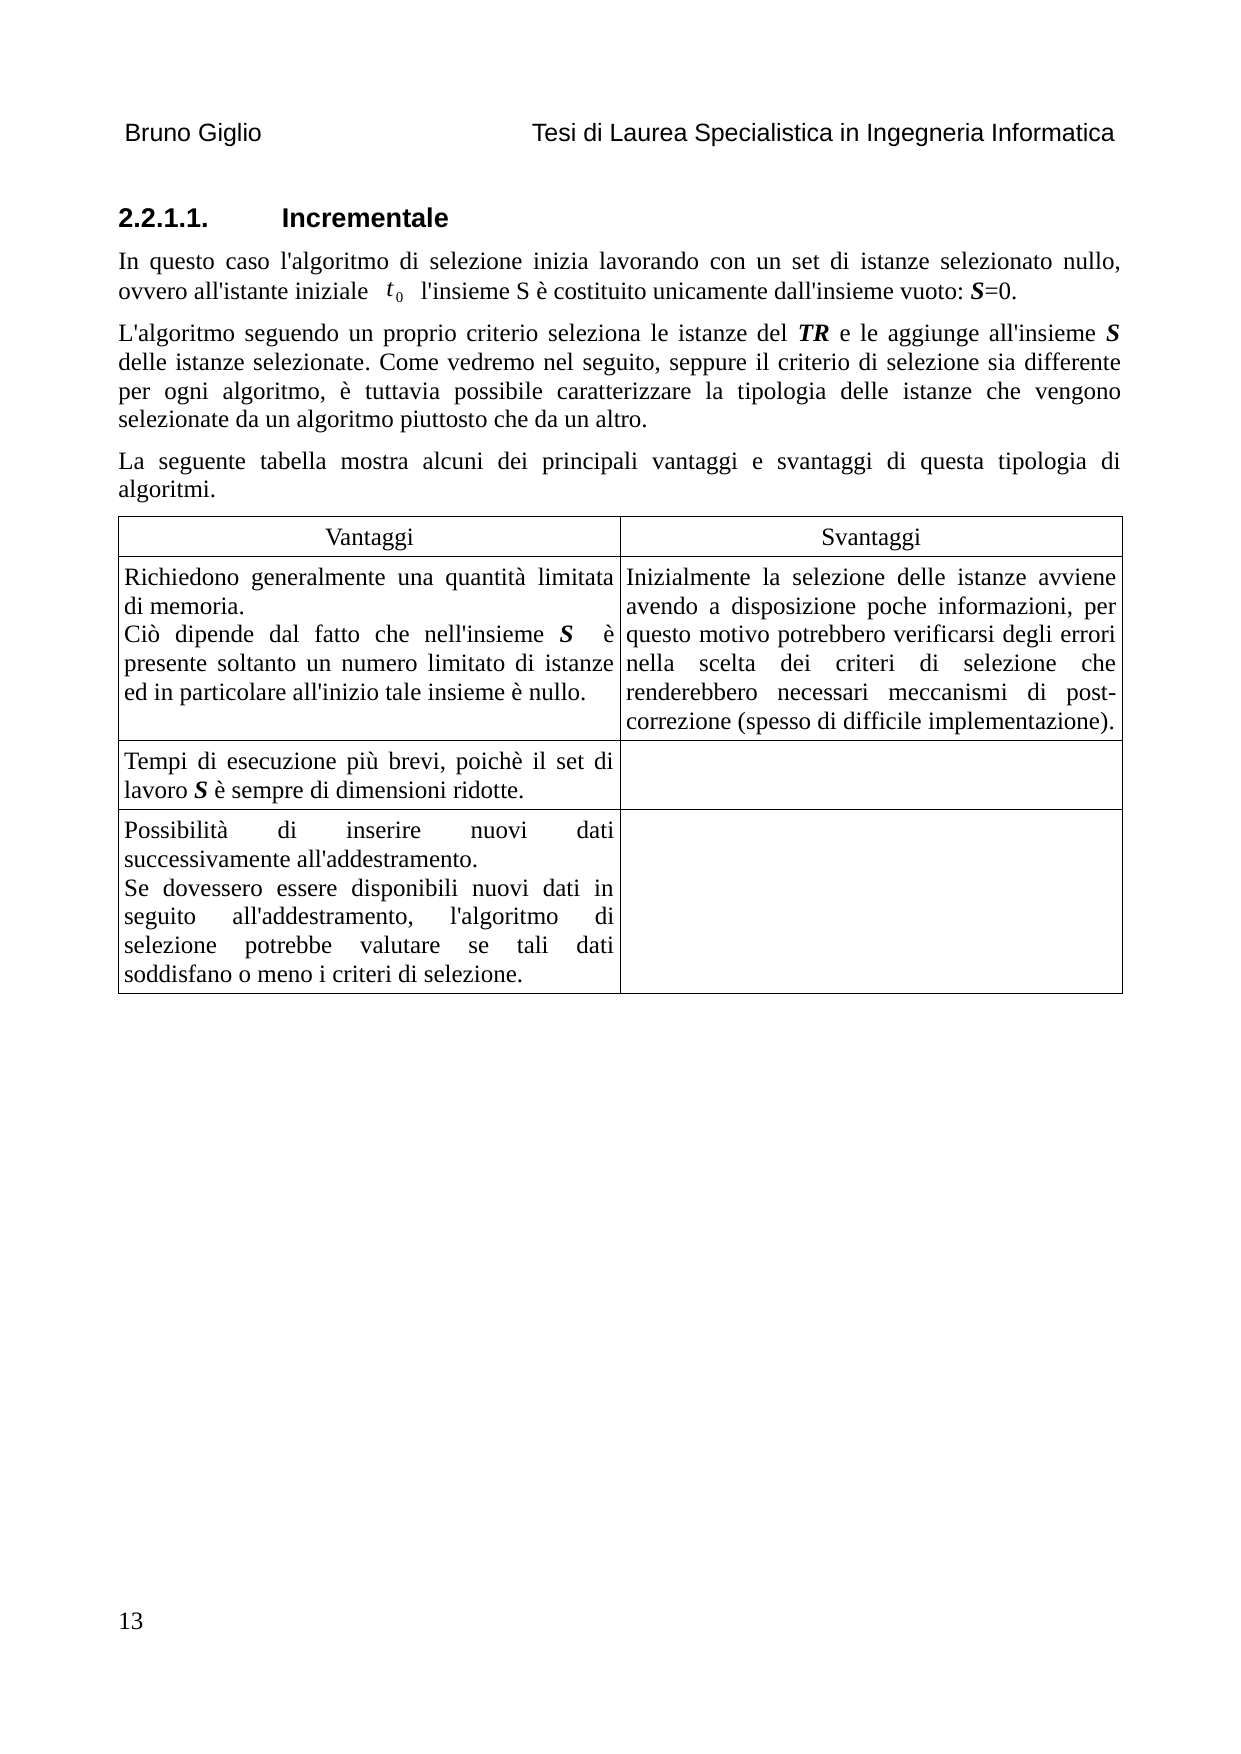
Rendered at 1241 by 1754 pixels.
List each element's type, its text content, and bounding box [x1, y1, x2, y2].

table_header Vantaggi [119, 517, 620, 556]
text La seguente tabella mostra alcuni dei principali vantaggi e svantaggi di questa tipologia di algoritmi. [118, 446, 1122, 503]
table_cell Tempi di esecuzione più brevi, poichè il set di lavoro S è sempre di dimensioni ridotte. [119, 741, 620, 809]
table_cell [621, 810, 1122, 993]
table_cell Inizialmente la selezione delle istanze avviene avendo a disposizione poche informazioni, per questo motivo potrebbero verificarsi degli errori nella scelta dei criteri di selezione che renderebbero necessari meccanismi di post-correzione (spesso di difficile implementazione). [621, 557, 1122, 740]
subtitle Incrementale [118, 202, 1122, 233]
table_cell Possibilità di inserire nuovi dati successivamente all'addestramento. Se dovessero essere disponibili nuovi dati in seguito all'addestramento, l'algoritmo di selezione potrebbe valutare se tali dati soddisfano o meno i criteri di selezione. [119, 810, 620, 993]
table_header Svantaggi [621, 517, 1122, 556]
table_cell [621, 741, 1122, 809]
text In questo caso l'algoritmo di selezione inizia lavorando con un set di istanze selezionato nullo, ovvero all'istante inizialel'insieme S è costituito unicamente dall'insieme vuoto: S=0. [118, 246, 1122, 306]
table_cell Richiedono generalmente una quantità limitata di memoria. Ciò dipende dal fatto che nell'insieme S è presente soltanto un numero limitato di istanze ed in particolare all'inizio tale insieme è nullo. [119, 557, 620, 740]
text L'algoritmo seguendo un proprio criterio seleziona le istanze del TR e le aggiunge all'insieme S delle istanze selezionate. Come vedremo nel seguito, seppure il criterio di selezione sia differente per ogni algoritmo, è tuttavia possibile caratterizzare la tipologia delle istanze che vengono selezionate da un algoritmo piuttosto che da un altro. [118, 318, 1122, 433]
